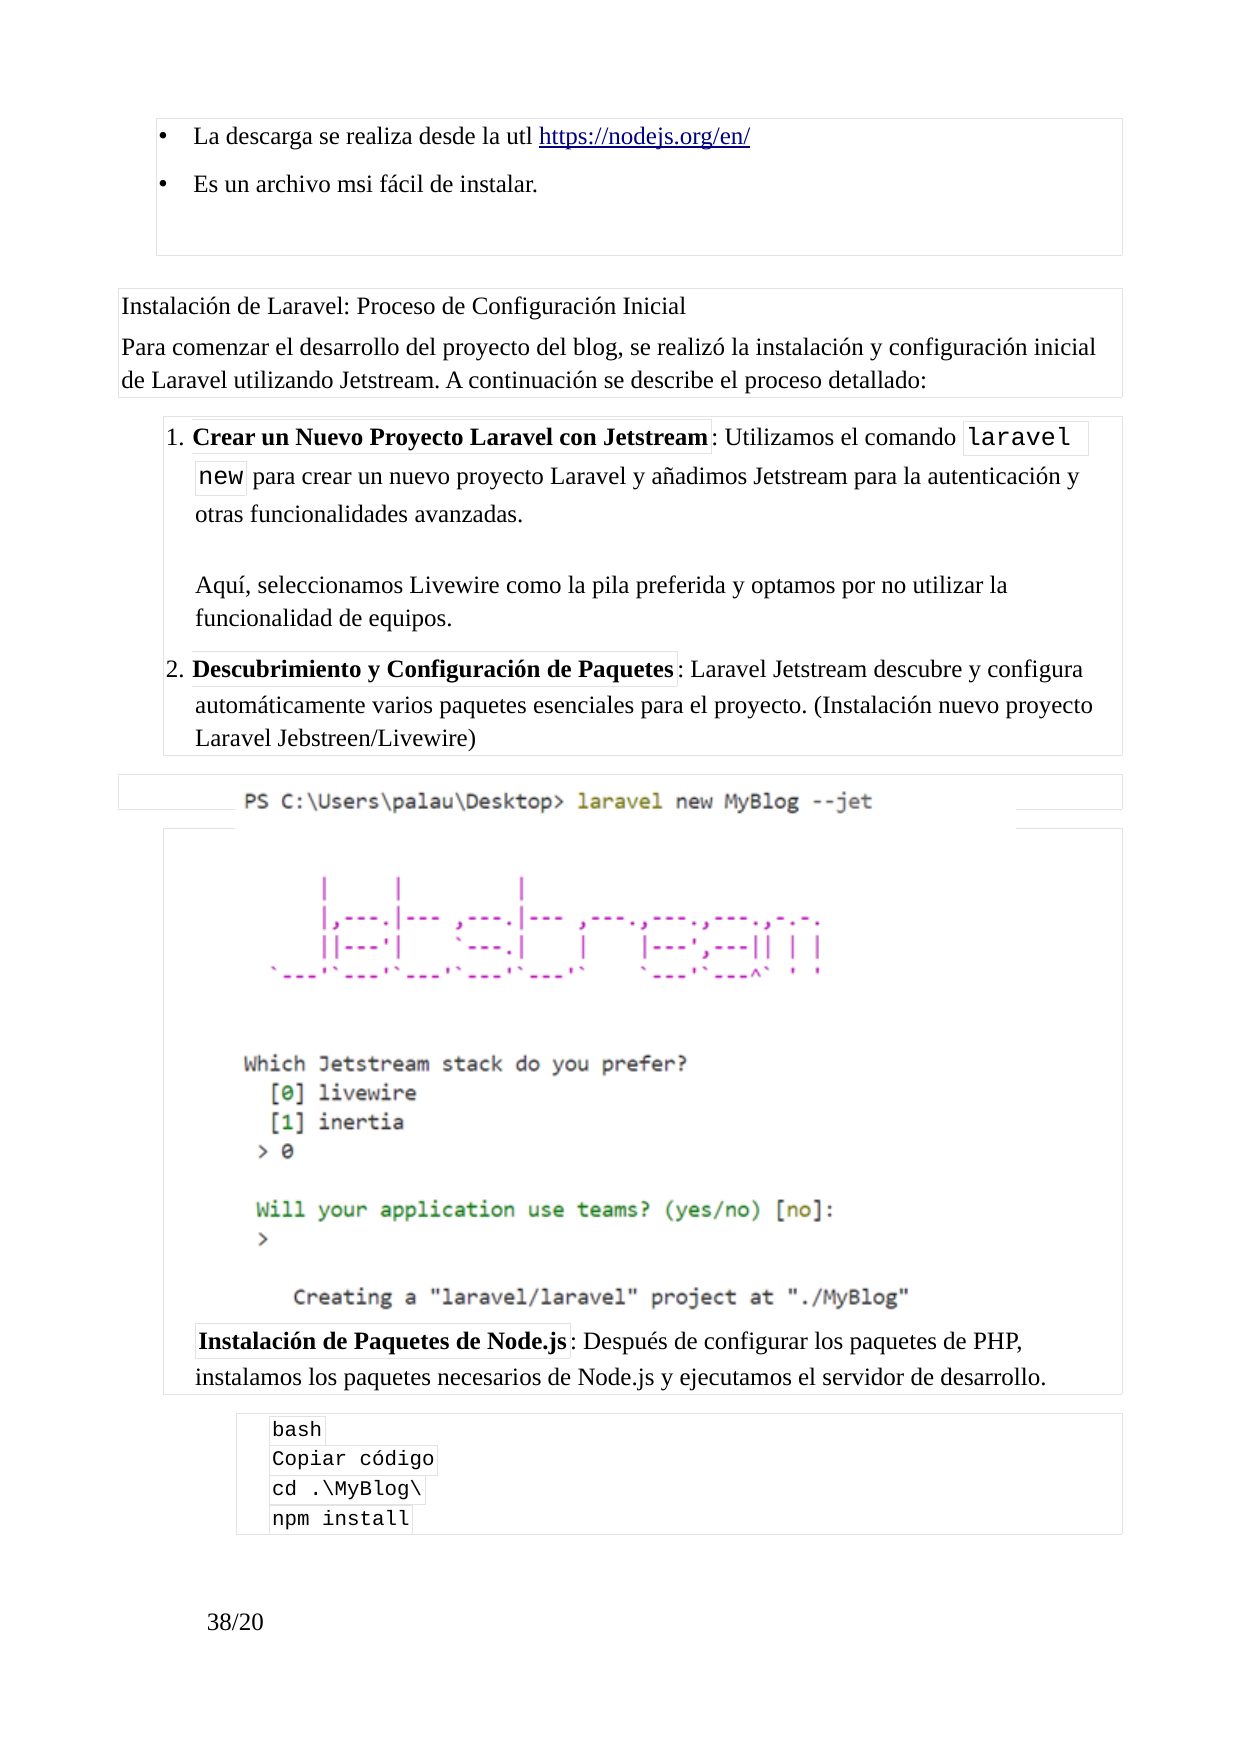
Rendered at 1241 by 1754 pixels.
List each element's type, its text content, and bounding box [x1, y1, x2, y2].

list Instalación de Paquetes de Node.js: Después de configurar los paquetes de PHP, instalamos los paquetes necesarios de Node.js y ejecutamos el servidor de desarrollo. [164, 829, 1122, 1394]
list Copiar código [270, 1446, 437, 1472]
subtitle Instalación de Laravel: Proceso de Configuración Inicial [119, 289, 1122, 319]
list Copiar código [237, 1442, 269, 1472]
list La descarga se realiza desde la utl https://nodejs.org/en/ [157, 119, 1122, 150]
list [237, 1472, 269, 1502]
picture [234, 776, 1016, 1311]
list Copiar código [326, 1442, 1122, 1472]
list Aquí, seleccionamos Livewire como la pila preferida y optamos por no utilizar la funcionalidad de equipos. [164, 567, 1122, 632]
list Crear un Nuevo Proyecto Laravel con Jetstream: Utilizamos el comando laravel new para crear un nuevo proyecto Laravel y añadimos Jetstream para la autenticación y otras funcionalidades avanzadas. [164, 417, 1122, 528]
list Descubrimiento y Configuración de Paquetes: Laravel Jetstream descubre y configura automáticamente varios paquetes esenciales para el proyecto. (Instalación nuevo proyecto Laravel Jebstreen/Livewire) [164, 648, 1122, 755]
list bash [237, 1414, 1122, 1442]
list Es un archivo msi fácil de instalar. [157, 166, 1122, 197]
list [237, 1502, 269, 1534]
list cd .\MyBlog\ [270, 1476, 425, 1502]
list [413, 1502, 1122, 1534]
text Para comenzar el desarrollo del proyecto del blog, se realizó la instalación y configuración inicial de Laravel utilizando Jetstream. A continuación se describe el proceso detallado: [119, 329, 1122, 397]
list npm install [270, 1506, 412, 1534]
list [426, 1472, 1122, 1502]
